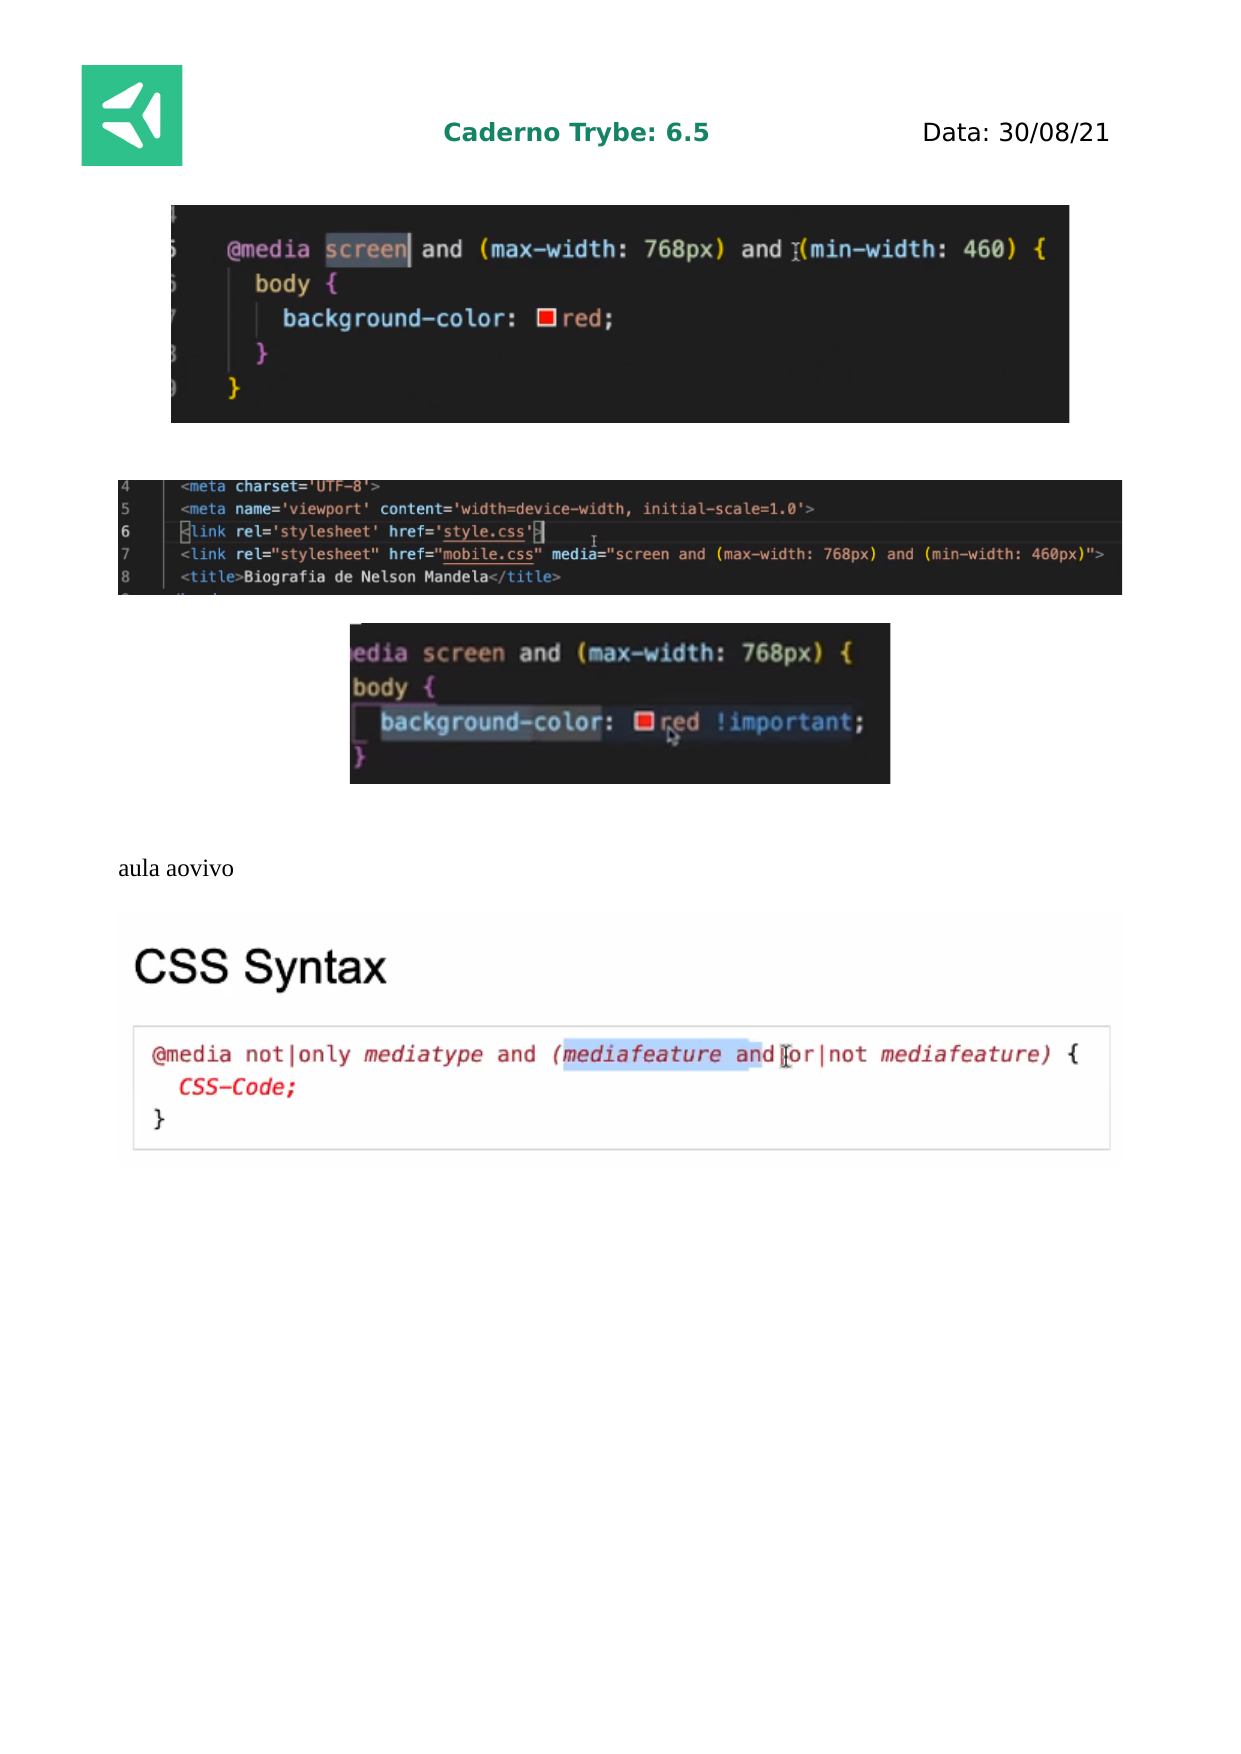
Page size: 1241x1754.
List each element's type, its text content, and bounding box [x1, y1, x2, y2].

picture [118, 910, 1123, 1167]
picture [81, 65, 183, 166]
picture [349, 623, 891, 784]
picture [171, 205, 1070, 423]
text aula aovivo [118, 853, 1122, 882]
picture [118, 480, 1123, 595]
